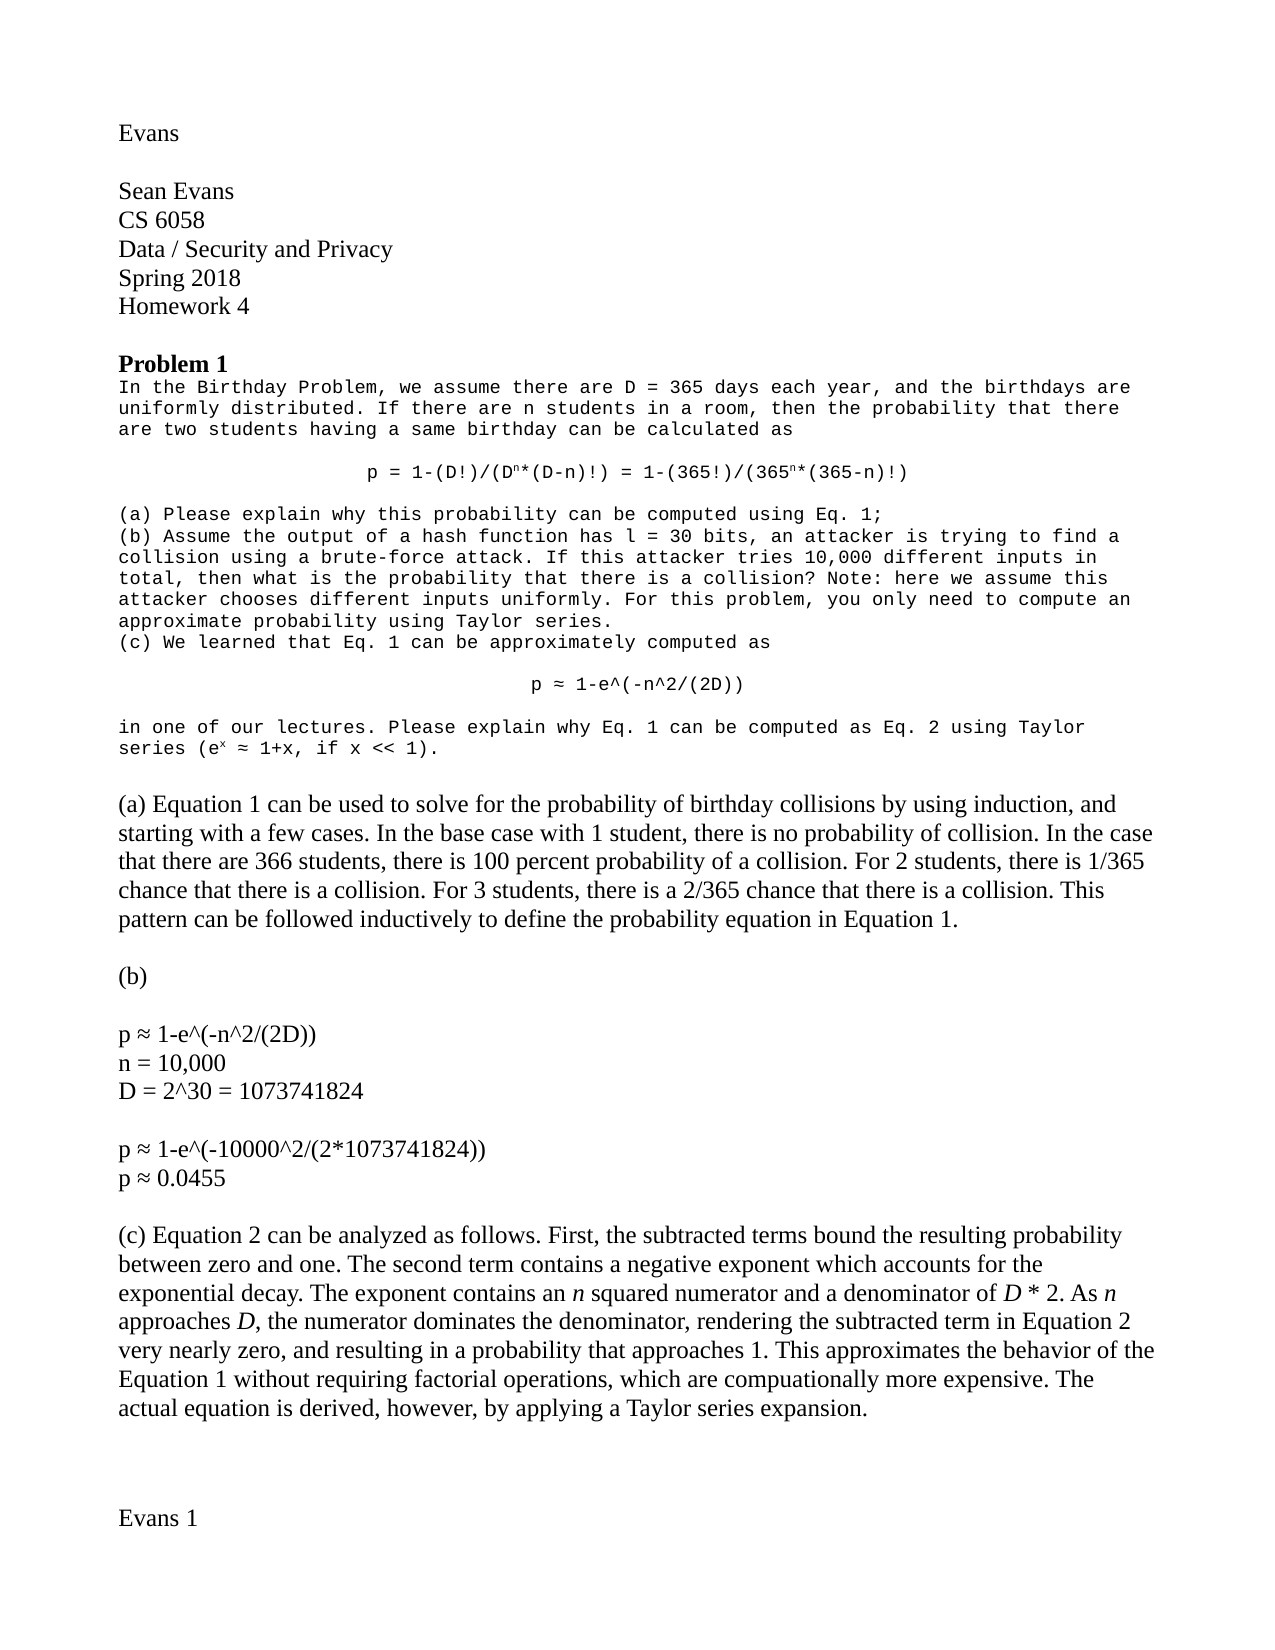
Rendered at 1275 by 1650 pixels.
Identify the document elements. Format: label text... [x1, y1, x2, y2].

text Spring 2018 [118, 263, 1157, 291]
text (b) Assume the output of a hash function has l = 30 bits, an attacker is trying to find a collision using a brute-force attack. If this attacker tries 10,000 different inputs in total, then what is the probability that there is a collision? Note: here we assume this attacker chooses different inputs uniformly. For this problem, you only need to compute an approximate probability using Taylor series. [118, 526, 1157, 633]
text (a) Equation 1 can be used to solve for the probability of birthday collisions by using induction, and starting with a few cases. In the base case with 1 student, there is no probability of collision. In the case that there are 366 students, there is 100 percent probability of a collision. For 2 students, there is 1/365 chance that there is a collision. For 3 students, there is a 2/365 chance that there is a collision. This pattern can be followed inductively to define the probability equation in Equation 1. [118, 789, 1157, 933]
text (c) We learned that Eq. 1 can be approximately computed as [118, 633, 1157, 654]
text in one of our lectures. Please explain why Eq. 1 can be computed as Eq. 2 using Taylor series (ex ≈ 1+x, if x << 1). [118, 718, 1157, 760]
text Problem 1 [118, 349, 1157, 378]
text Sean Evans [118, 176, 1157, 205]
text p ≈ 1-e^(-10000^2/(2*1073741824)) [118, 1134, 1157, 1163]
text n = 10,000 [118, 1048, 1157, 1076]
text Data / Security and Privacy [118, 234, 1157, 263]
text p ≈ 0.0455 [118, 1163, 1157, 1191]
text (a) Please explain why this probability can be computed using Eq. 1; [118, 505, 1157, 526]
text (b) [118, 961, 1157, 990]
text In the Birthday Problem, we assume there are D = 365 days each year, and the birthdays are uniformly distributed. If there are n students in a room, then the probability that there are two students having a same birthday can be calculated as [118, 378, 1157, 441]
text Homework 4 [118, 291, 1157, 320]
text D = 2^30 = 1073741824 [118, 1076, 1157, 1105]
text CS 6058 [118, 205, 1157, 234]
text p = 1-(D!)/(Dn*(D-n)!) = 1-(365!)/(365n*(365-n)!) [118, 463, 1157, 484]
text p ≈ 1-e^(-n^2/(2D)) [118, 1019, 1157, 1048]
text (c) Equation 2 can be analyzed as follows. First, the subtracted terms bound the resulting probability between zero and one. The second term contains a negative exponent which accounts for the exponential decay. The exponent contains an n squared numerator and a denominator of D * 2. As n approaches D, the numerator dominates the denominator, rendering the subtracted term in Equation 2 very nearly zero, and resulting in a probability that approaches 1. This approximates the behavior of the Equation 1 without requiring factorial operations, which are compuationally more expensive. The actual equation is derived, however, by applying a Taylor series expansion. [118, 1220, 1157, 1421]
text p ≈ 1-e^(-n^2/(2D)) [118, 675, 1157, 696]
